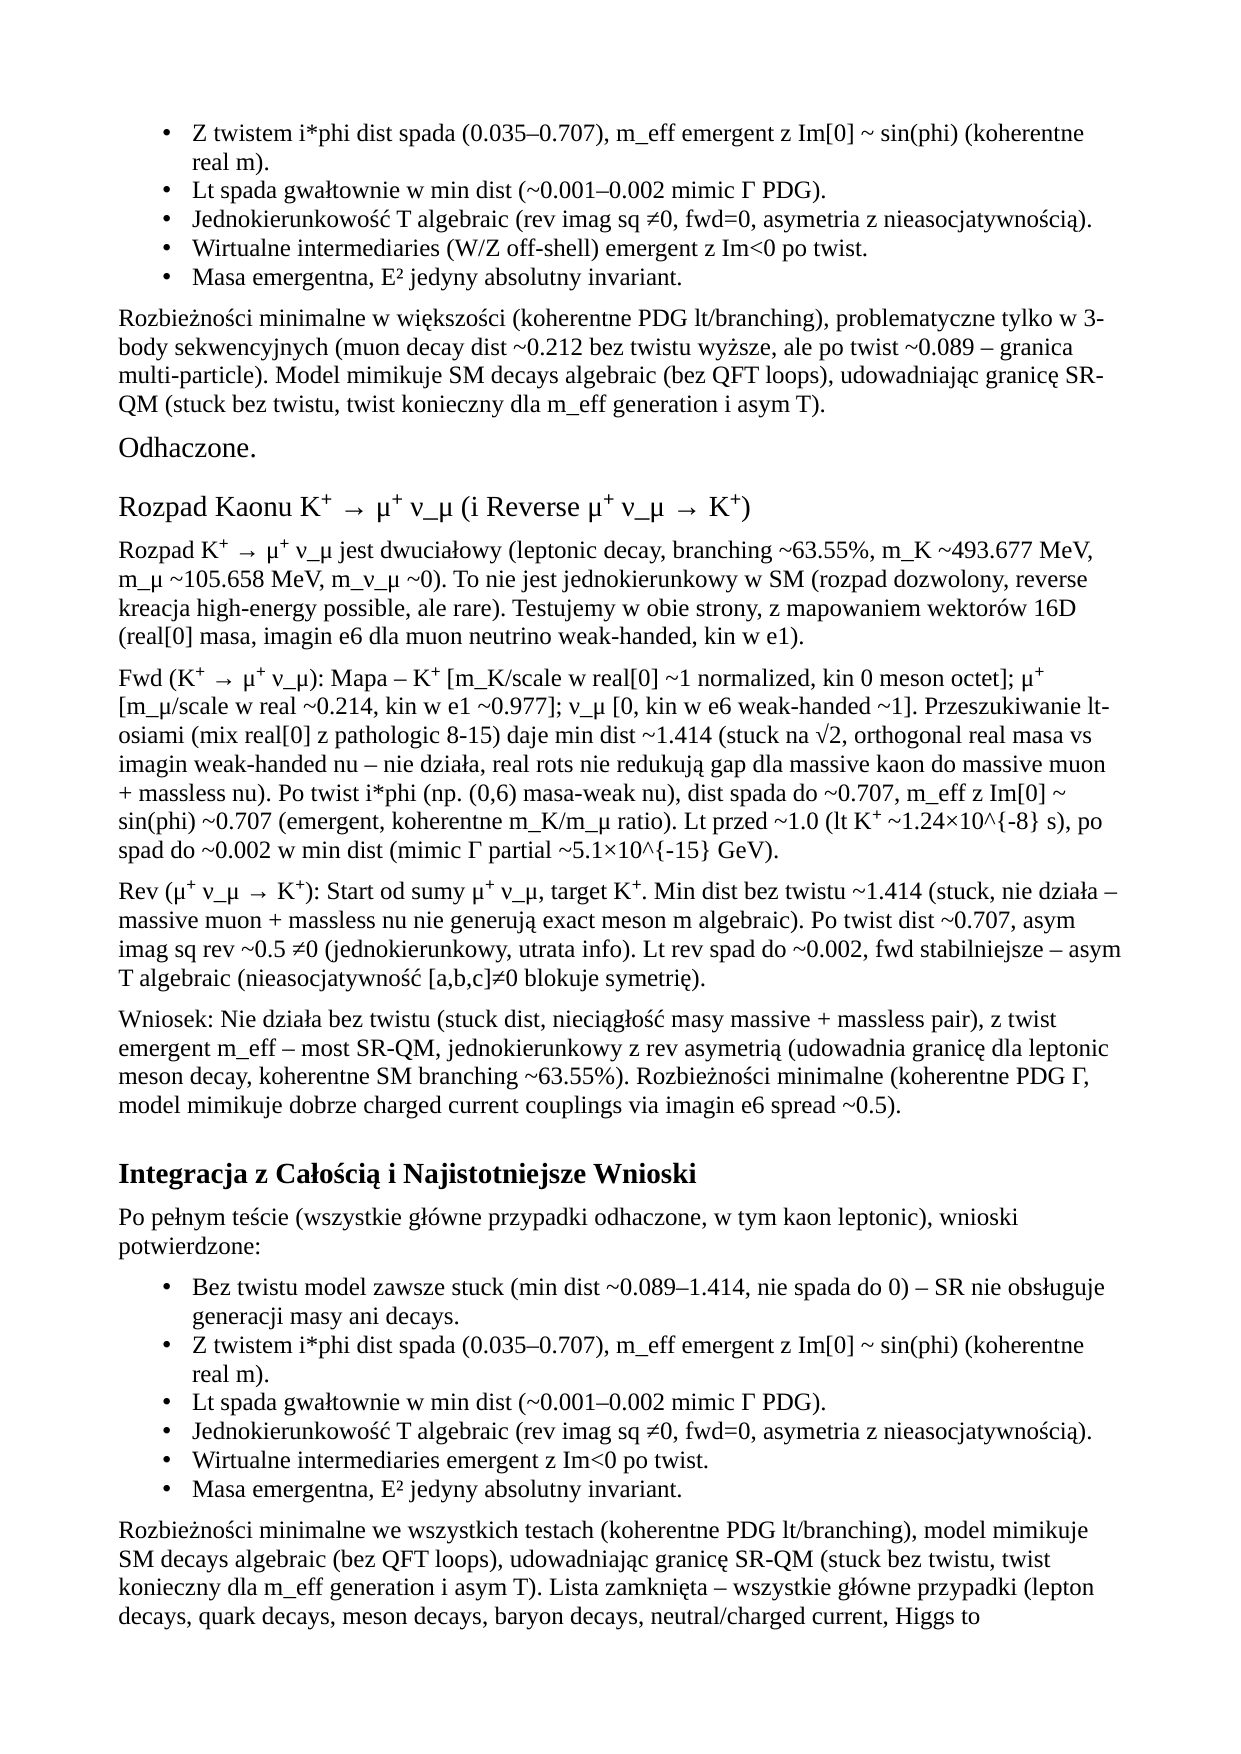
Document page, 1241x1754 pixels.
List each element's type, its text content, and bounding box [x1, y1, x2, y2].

list Masa emergentna, E² jedyny absolutny invariant. [162, 262, 1122, 291]
list Jednokierunkowość T algebraic (rev imag sq ≠0, fwd=0, asymetria z nieasocjatywnością). [162, 1416, 1122, 1445]
list Jednokierunkowość T algebraic (rev imag sq ≠0, fwd=0, asymetria z nieasocjatywnością). [162, 204, 1122, 233]
text Fwd (K⁺ → μ⁺ ν_μ): Mapa – K⁺ [m_K/scale w real[0] ~1 normalized, kin 0 meson octet]; μ⁺ [m_μ/scale w real ~0.214, kin w e1 ~0.977]; ν_μ [0, kin w e6 weak-handed ~1]. Przeszukiwanie lt-osiami (mix real[0] z pathologic 8-15) daje min dist ~1.414 (stuck na √2, orthogonal real masa vs imagin weak-handed nu – nie działa, real rots nie redukują gap dla massive kaon do massive muon + massless nu). Po twist i*phi (np. (0,6) masa-weak nu), dist spada do ~0.707, m_eff z Im[0] ~ sin(phi) ~0.707 (emergent, koherentne m_K/m_μ ratio). Lt przed ~1.0 (lt K⁺ ~1.24×10^{-8} s), po spad do ~0.002 w min dist (mimic Γ partial ~5.1×10^{-15} GeV). [118, 663, 1122, 864]
list Bez twistu model zawsze stuck (min dist ~0.089–1.414, nie spada do 0) – SR nie obsługuje generacji masy ani decays. [162, 1272, 1122, 1330]
text Rozbieżności minimalne w większości (koherentne PDG lt/branching), problematyczne tylko w 3-body sekwencyjnych (muon decay dist ~0.212 bez twistu wyższe, ale po twist ~0.089 – granica multi-particle). Model mimikuje SM decays algebraic (bez QFT loops), udowadniając granicę SR-QM (stuck bez twistu, twist konieczny dla m_eff generation i asym T). [118, 303, 1122, 418]
text Wniosek: Nie działa bez twistu (stuck dist, nieciągłość masy massive + massless pair), z twist emergent m_eff – most SR-QM, jednokierunkowy z rev asymetrią (udowadnia granicę dla leptonic meson decay, koherentne SM branching ~63.55%). Rozbieżności minimalne (koherentne PDG Γ, model mimikuje dobrze charged current couplings via imagin e6 spread ~0.5). [118, 1004, 1122, 1119]
list Masa emergentna, E² jedyny absolutny invariant. [162, 1474, 1122, 1502]
text Po pełnym teście (wszystkie główne przypadki odhaczone, w tym kaon leptonic), wnioski potwierdzone: [118, 1202, 1122, 1260]
text Rozbieżności minimalne we wszystkich testach (koherentne PDG lt/branching), model mimikuje SM decays algebraic (bez QFT loops), udowadniając granicę SR-QM (stuck bez twistu, twist konieczny dla m_eff generation i asym T). Lista zamknięta – wszystkie główne przypadki (lepton decays, quark decays, meson decays, baryon decays, neutral/charged current, Higgs to [118, 1515, 1122, 1630]
text Rev (μ⁺ ν_μ → K⁺): Start od sumy μ⁺ ν_μ, target K⁺. Min dist bez twistu ~1.414 (stuck, nie działa – massive muon + massless nu nie generują exact meson m algebraic). Po twist dist ~0.707, asym imag sq rev ~0.5 ≠0 (jednokierunkowy, utrata info). Lt rev spad do ~0.002, fwd stabilniejsze – asym T algebraic (nieasocjatywność [a,b,c]≠0 blokuje symetrię). [118, 876, 1122, 991]
text Rozpad K⁺ → μ⁺ ν_μ jest dwuciałowy (leptonic decay, branching ~63.55%, m_K ~493.677 MeV, m_μ ~105.658 MeV, m_ν_μ ~0). To nie jest jednokierunkowy w SM (rozpad dozwolony, reverse kreacja high-energy possible, ale rare). Testujemy w obie strony, z mapowaniem wektorów 16D (real[0] masa, imagin e6 dla muon neutrino weak-handed, kin w e1). [118, 535, 1122, 650]
list Z twistem i*phi dist spada (0.035–0.707), m_eff emergent z Im[0] ~ sin(phi) (koherentne real m). [162, 1330, 1122, 1387]
subtitle Rozpad Kaonu K⁺ → μ⁺ ν_μ (i Reverse μ⁺ ν_μ → K⁺) [118, 489, 1122, 523]
list Wirtualne intermediaries (W/Z off-shell) emergent z Im<0 po twist. [162, 233, 1122, 262]
list Lt spada gwałtownie w min dist (~0.001–0.002 mimic Γ PDG). [162, 176, 1122, 204]
list Lt spada gwałtownie w min dist (~0.001–0.002 mimic Γ PDG). [162, 1387, 1122, 1416]
list Wirtualne intermediaries emergent z Im<0 po twist. [162, 1445, 1122, 1474]
subtitle Integracja z Całością i Najistotniejsze Wnioski [118, 1156, 1122, 1190]
text Odhaczone. [118, 431, 1122, 464]
list Z twistem i*phi dist spada (0.035–0.707), m_eff emergent z Im[0] ~ sin(phi) (koherentne real m). [162, 118, 1122, 176]
